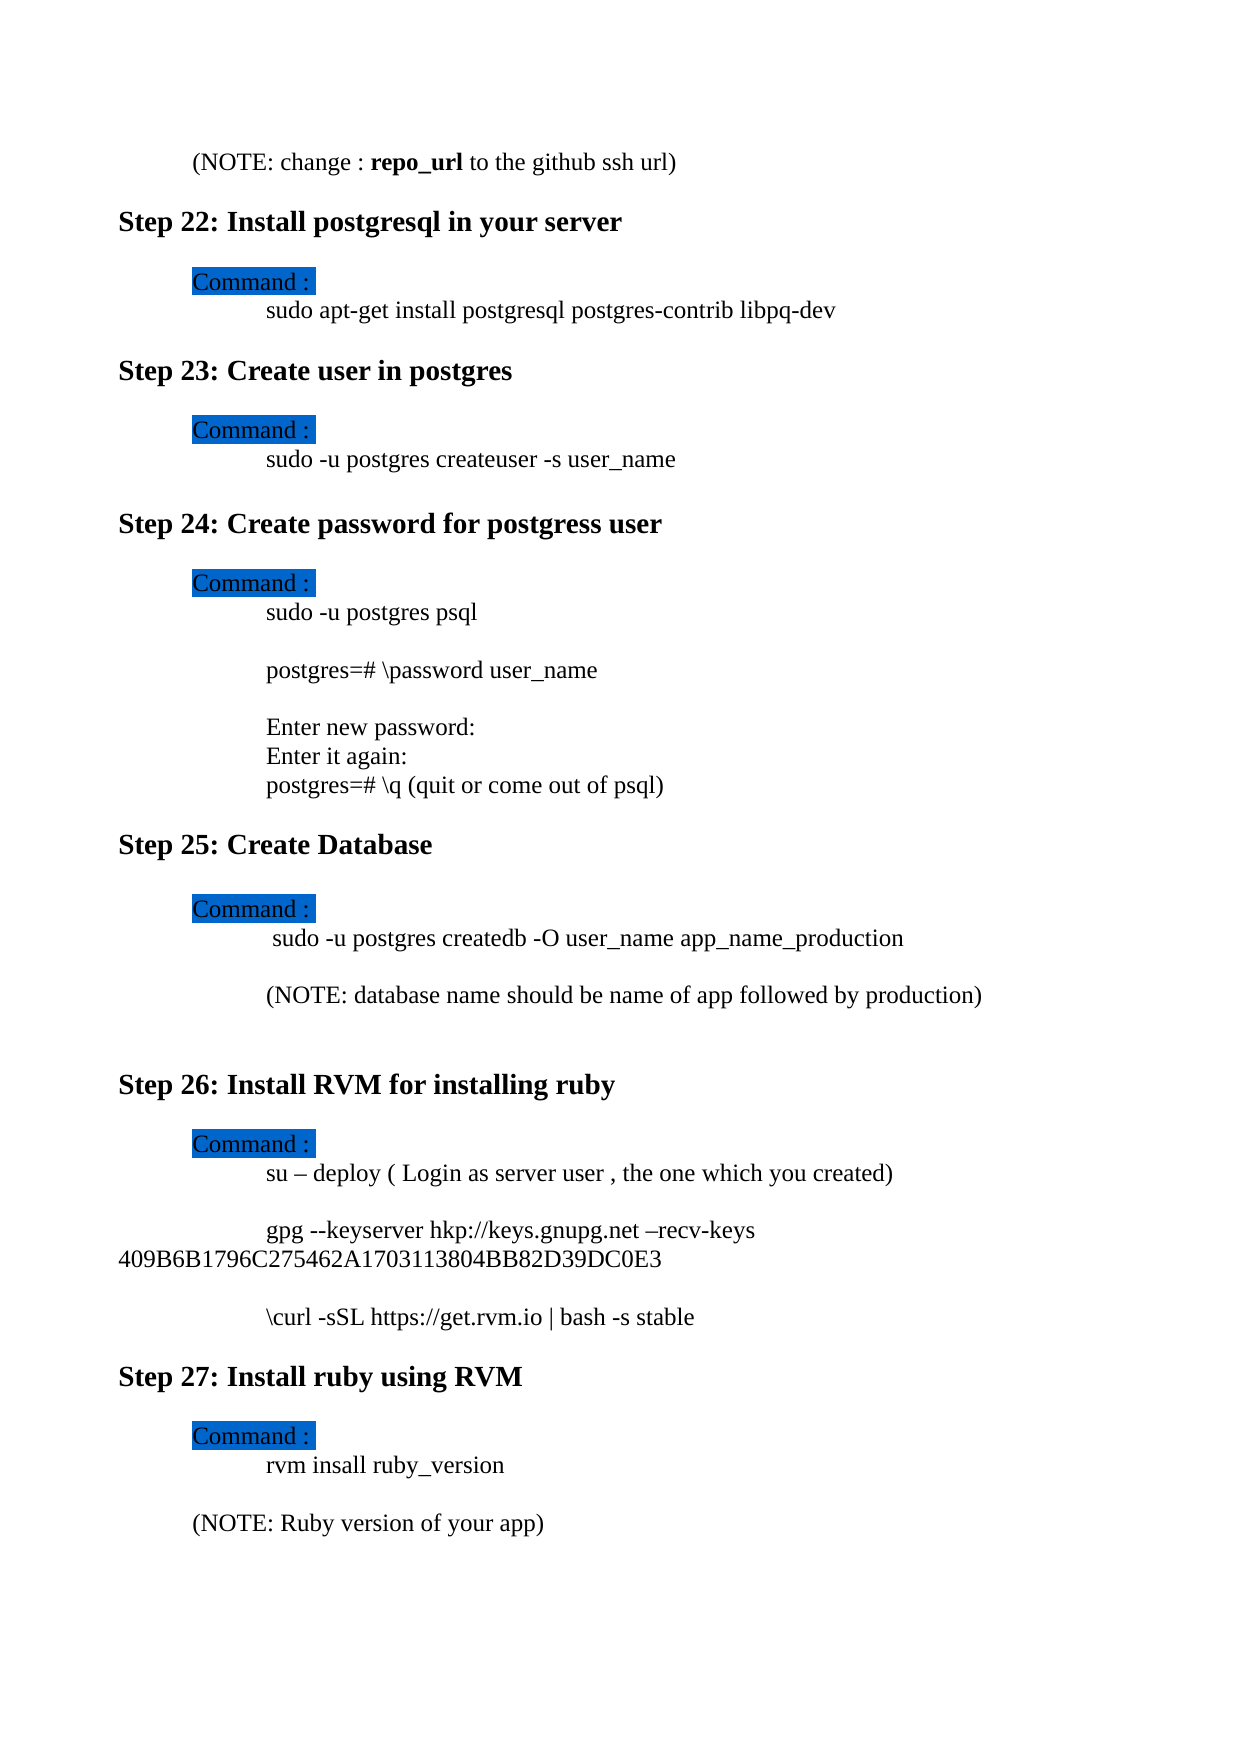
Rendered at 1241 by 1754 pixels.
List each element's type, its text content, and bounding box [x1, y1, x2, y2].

text Enter new password: [118, 712, 1122, 741]
text gpg --keyserver hkp://keys.gnupg.net –recv-keys 409B6B1796C275462A1703113804BB82D39DC0E3 [118, 1215, 1122, 1273]
text sudo -u postgres psql [118, 597, 1122, 626]
text su – deploy ( Login as server user , the one which you created) [118, 1158, 1122, 1187]
text (NOTE: Ruby version of your app) [118, 1508, 1122, 1536]
text Step 24: Create password for postgress user [118, 506, 1122, 540]
text Step 25: Create Database [118, 827, 1122, 861]
text postgres=# \password user_name [118, 655, 1122, 683]
text sudo -u postgres createuser -s user_name [118, 444, 1122, 473]
text Command : [118, 1129, 1122, 1158]
text Command : [118, 415, 1122, 444]
text sudo -u postgres createdb -O user_name app_name_production [118, 923, 1122, 952]
text Step 27: Install ruby using RVM [118, 1359, 1122, 1393]
text Command : [118, 894, 1122, 923]
text rvm insall ruby_version [118, 1450, 1122, 1479]
text Step 23: Create user in postgres [118, 353, 1122, 386]
text \curl -sSL https://get.rvm.io | bash -s stable [118, 1302, 1122, 1330]
text Step 26: Install RVM for installing ruby [118, 1067, 1122, 1100]
text Command : [118, 267, 1122, 295]
text Command : [118, 568, 1122, 597]
text Enter it again: [118, 741, 1122, 770]
text Step 22: Install postgresql in your server [118, 204, 1122, 238]
text Command : [118, 1421, 1122, 1450]
text (NOTE: change : repo_url to the github ssh url) [118, 147, 1122, 176]
text sudo apt-get install postgresql postgres-contrib libpq-dev [118, 295, 1122, 324]
text postgres=# \q (quit or come out of psql) [118, 770, 1122, 798]
text (NOTE: database name should be name of app followed by production) [118, 981, 1122, 1009]
